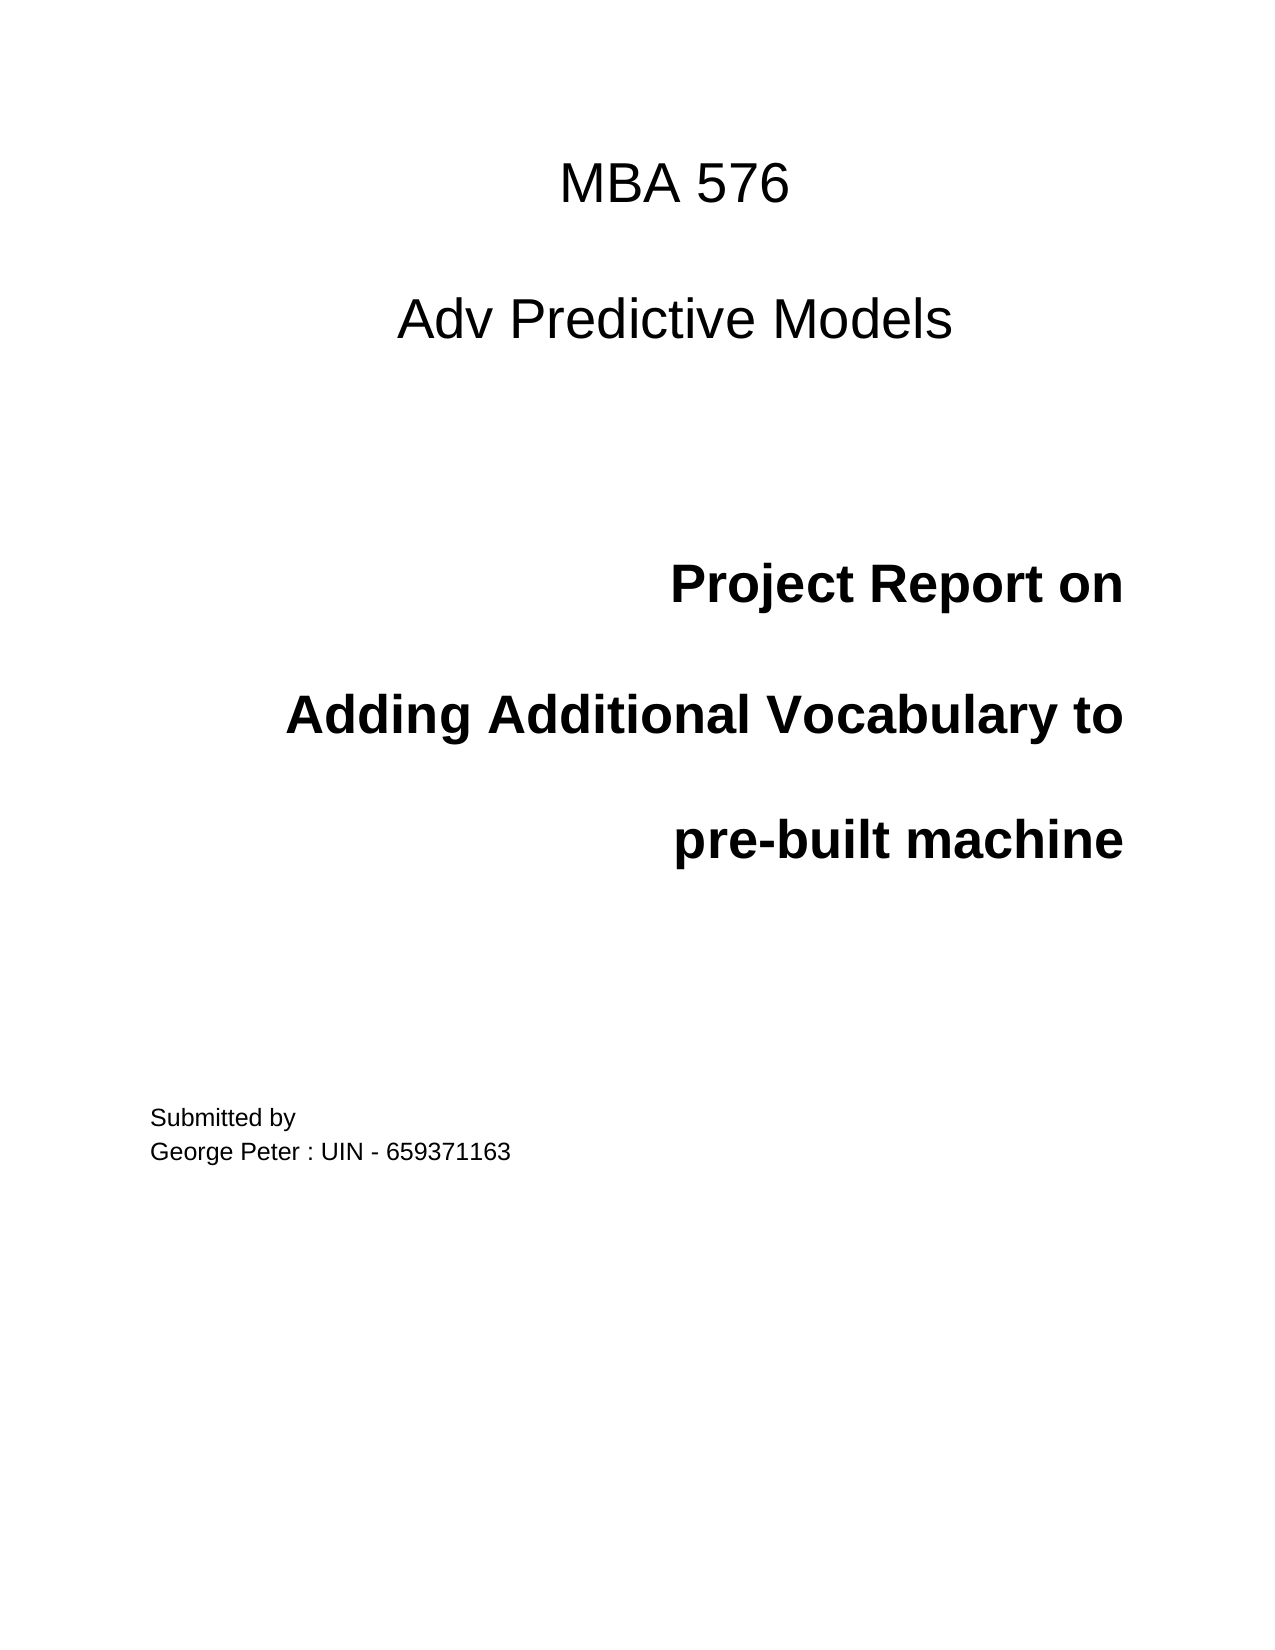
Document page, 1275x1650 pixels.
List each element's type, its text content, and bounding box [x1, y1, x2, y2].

title Adding Additional Vocabulary to pre-built machine [225, 683, 1125, 870]
title MBA 576 [225, 150, 1125, 215]
text George Peter : UIN - 659371163 [150, 1136, 1125, 1165]
title Adv Predictive Models [225, 286, 1125, 350]
text Submitted by [150, 1103, 1125, 1132]
title Project Report on [225, 552, 1125, 614]
